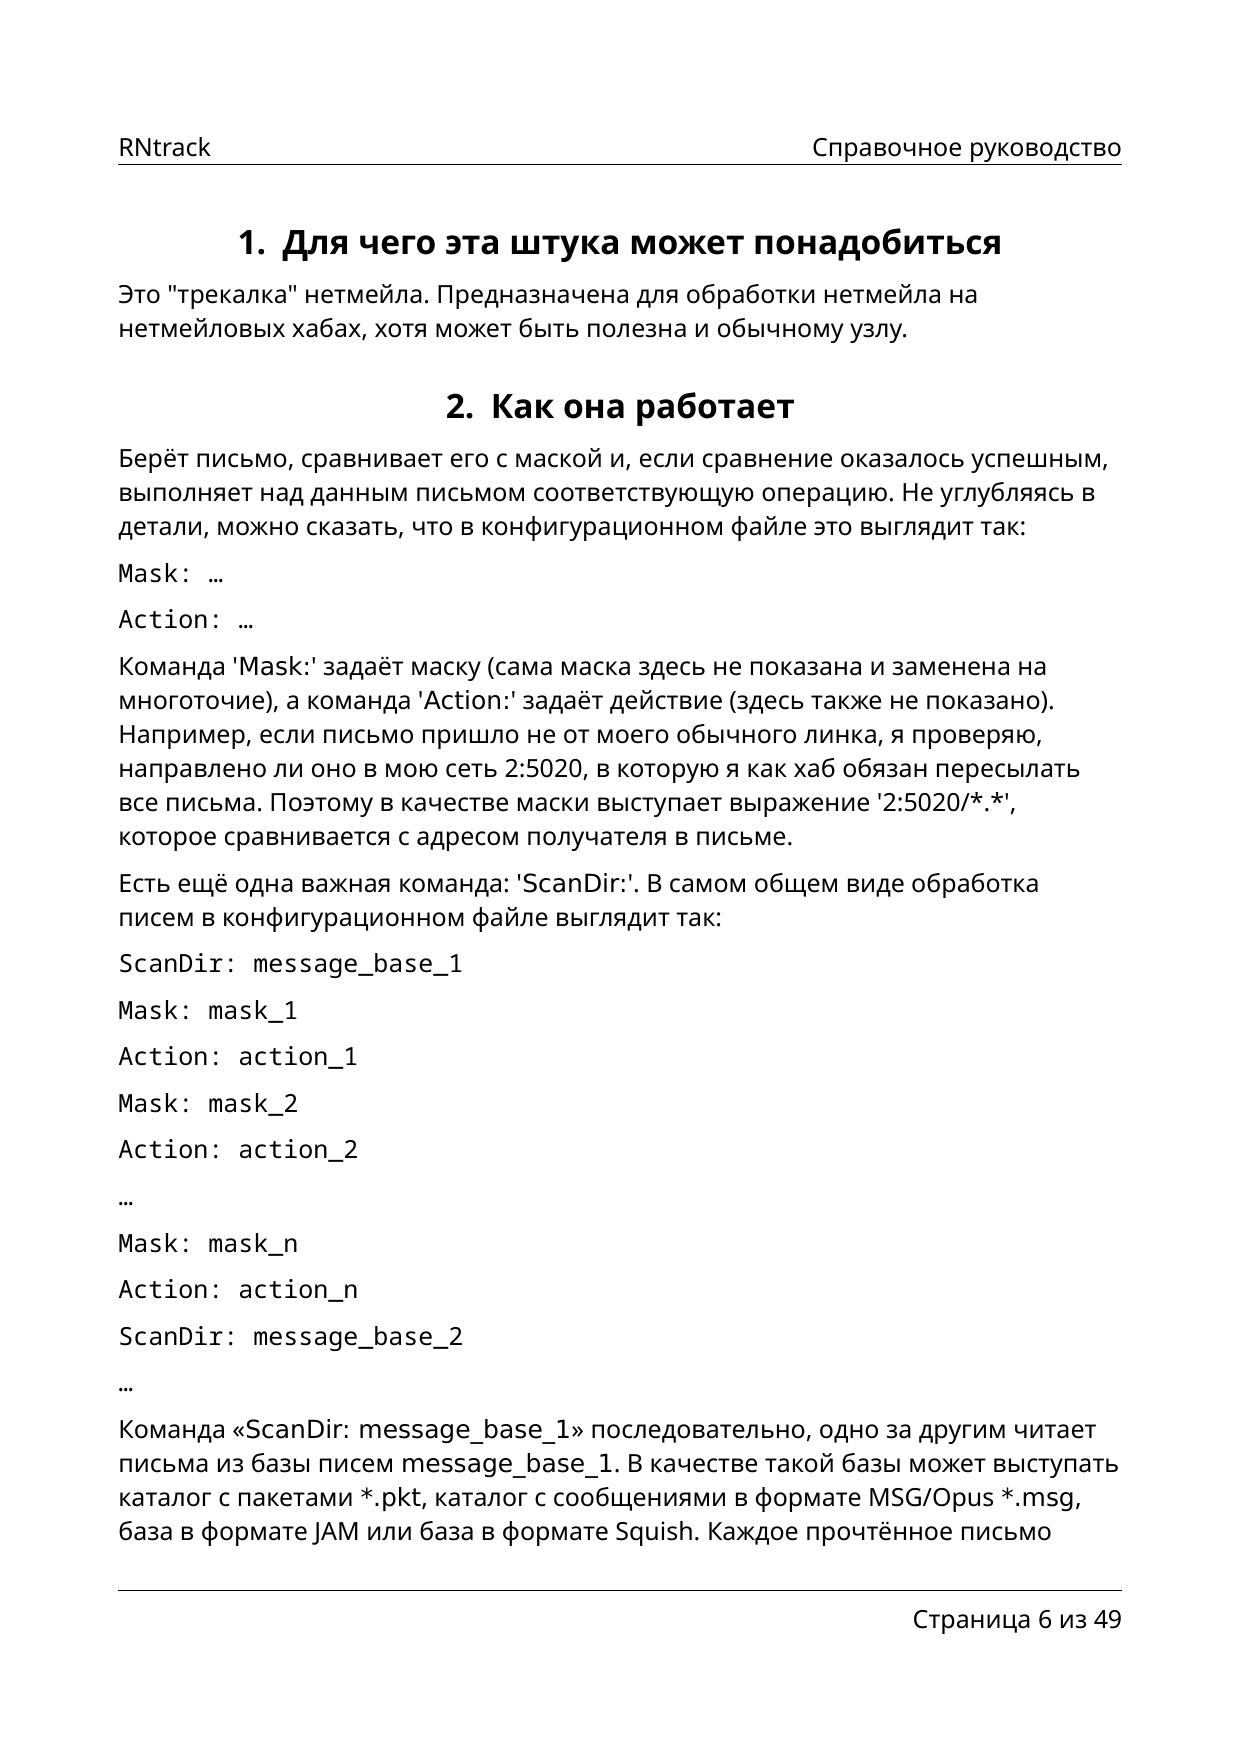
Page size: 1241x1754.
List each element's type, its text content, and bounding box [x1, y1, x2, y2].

subtitle Как она работает [118, 382, 1122, 428]
text Action: action_2 [118, 1132, 1122, 1166]
text Mask: mask_n [118, 1225, 1122, 1259]
text Команда «ScanDir: message_base_1» последовательно, одно за другим читает письма из базы писем message_base_1. В качестве такой базы может выступать каталог с пакетами *.pkt, каталог с сообщениями в формате MSG/Opus *.msg, база в формате JAM или база в формате Squish. Каждое прочтённое письмо [118, 1412, 1122, 1548]
text Берёт письмо, сравнивает его с маской и, если сравнение оказалось успешным, выполняет над данным письмом соответствующую операцию. Не углубляясь в детали, можно сказать, что в конфигурационном файле это выглядит так: [118, 441, 1122, 543]
subtitle Для чего эта штука может понадобиться [118, 218, 1122, 264]
text … [118, 1365, 1122, 1399]
text Это "трекалка" нетмейла. Предназначена для обработки нетмейла на нетмейловых хабах, хотя может быть полезна и обычному узлу. [118, 277, 1122, 345]
text Mask: … [118, 555, 1122, 589]
text Action: … [118, 602, 1122, 636]
text ScanDir: message_base_2 [118, 1318, 1122, 1352]
text Mask: mask_1 [118, 992, 1122, 1027]
text Есть ещё одна важная команда: 'ScanDir:'. В самом общем виде обработка писем в конфигурационном файле выглядит так: [118, 865, 1122, 933]
text Команда 'Mask:' задаёт маску (сама маска здесь не показана и заменена на многоточие), а команда 'Action:' задаёт действие (здесь также не показано). Например, если письмо пришло не от моего обычного линка, я проверяю, направлено ли оно в мою сеть 2:5020, в которую я как хаб обязан пересылать все письма. Поэтому в качестве маски выступает выражение '2:5020/*.*', которое сравнивается с адресом получателя в письме. [118, 648, 1122, 853]
text … [118, 1179, 1122, 1213]
text ScanDir: message_base_1 [118, 946, 1122, 980]
text Mask: mask_2 [118, 1086, 1122, 1120]
text Action: action_1 [118, 1039, 1122, 1073]
text Action: action_n [118, 1272, 1122, 1306]
